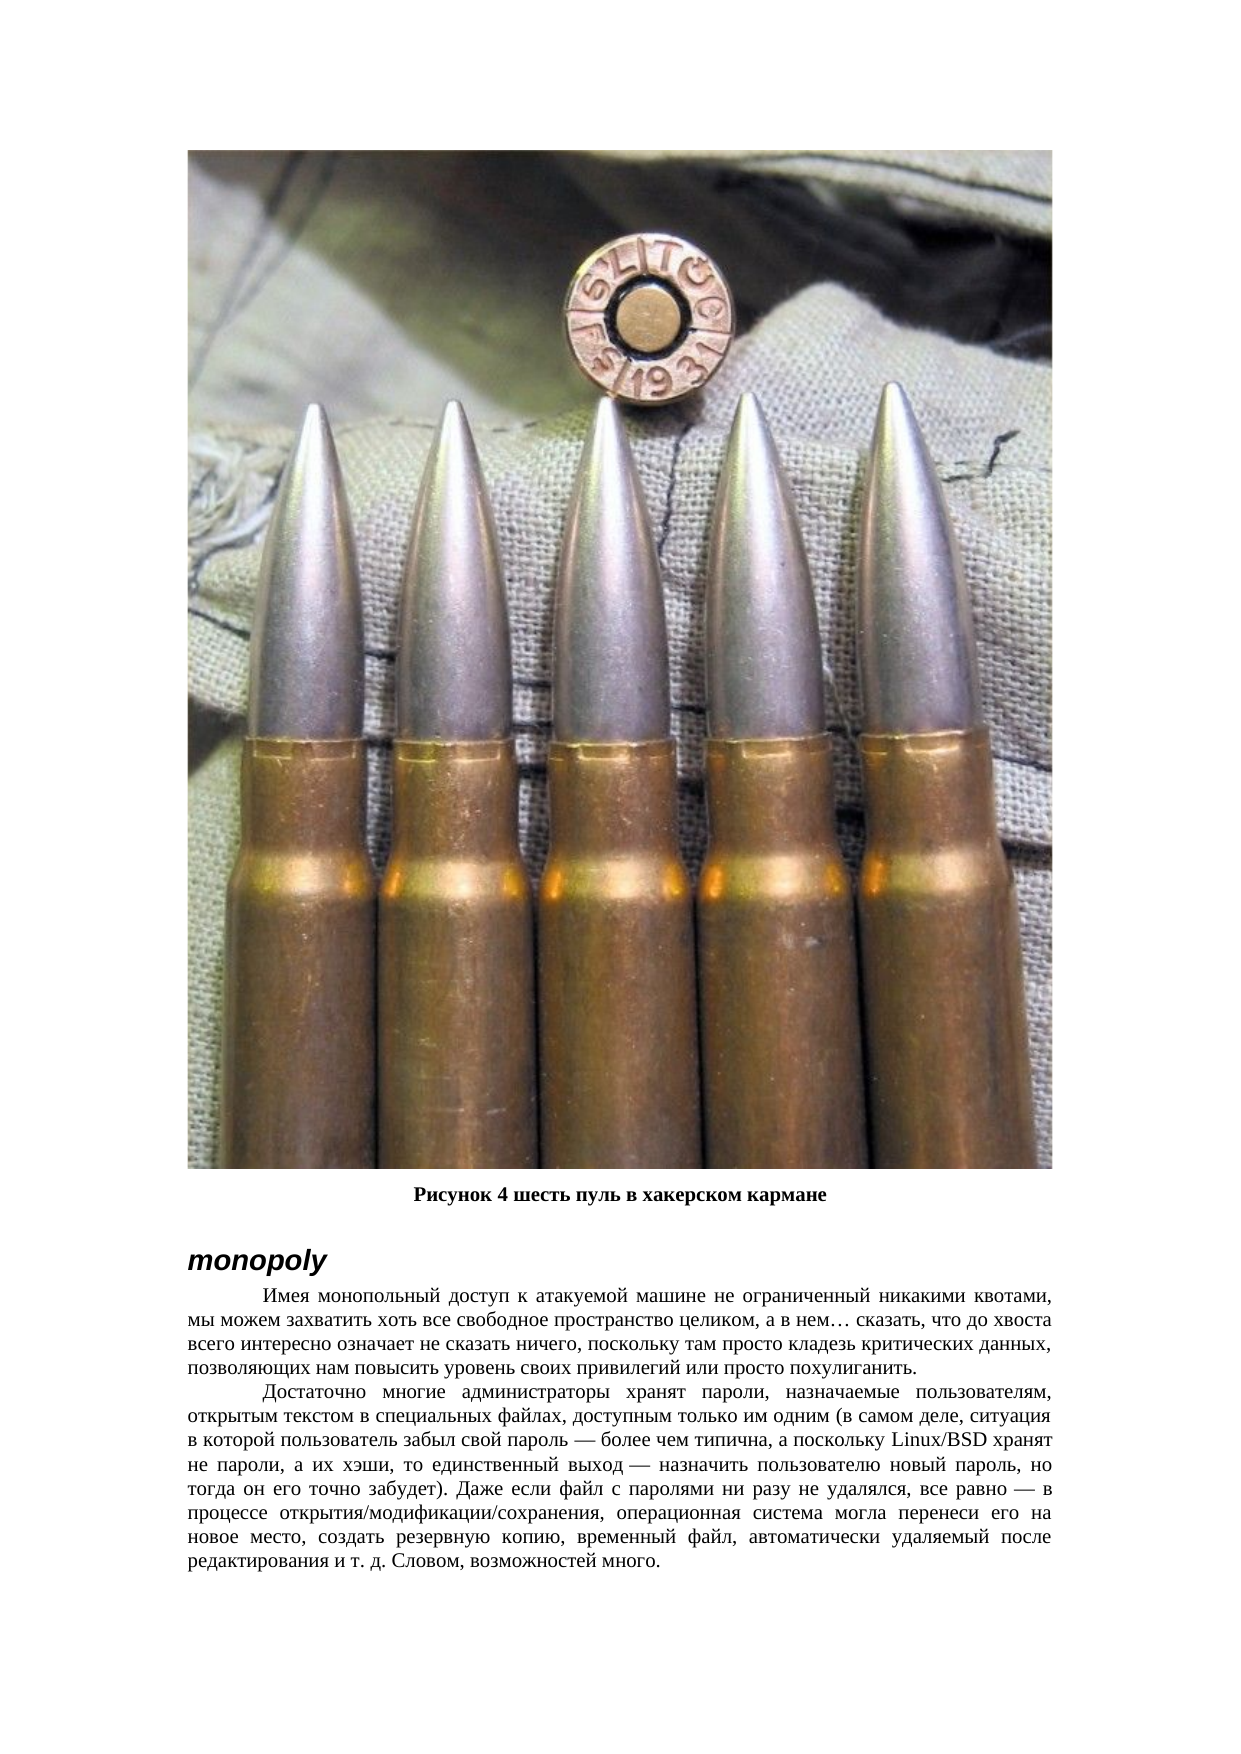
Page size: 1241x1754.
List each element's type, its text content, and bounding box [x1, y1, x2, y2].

picture [187, 150, 1053, 1169]
text Рисунок 4 шесть пуль в хакерском кармане [187, 1182, 1053, 1206]
subtitle monopoly [187, 1243, 1053, 1277]
text Достаточно многие администраторы хранят пароли, назначаемые пользователям, открытым текстом в специальных файлах, доступным только им одним (в самом деле, ситуация в которой пользователь забыл свой пароль — более чем типична, а поскольку Linux/BSD хранят не пароли, а их хэши, то единственный выход — назначить пользователю новый пароль, но тогда он его точно забудет). Даже если файл с паролями ни разу не удалялся, все равно — в процессе открытия/модификации/сохранения, операционная система могла перенеси его на новое место, создать резервную копию, временный файл, автоматически удаляемый после редактирования и т. д. Словом, возможностей много. [187, 1379, 1053, 1572]
text Имея монопольный доступ к атакуемой машине не ограниченный никакими квотами, мы можем захватить хоть все свободное пространство целиком, а в нем… сказать, что до хвоста всего интересно означает не сказать ничего, поскольку там просто кладезь критических данных, позволяющих нам повысить уровень своих привилегий или просто похулиганить. [187, 1283, 1053, 1379]
